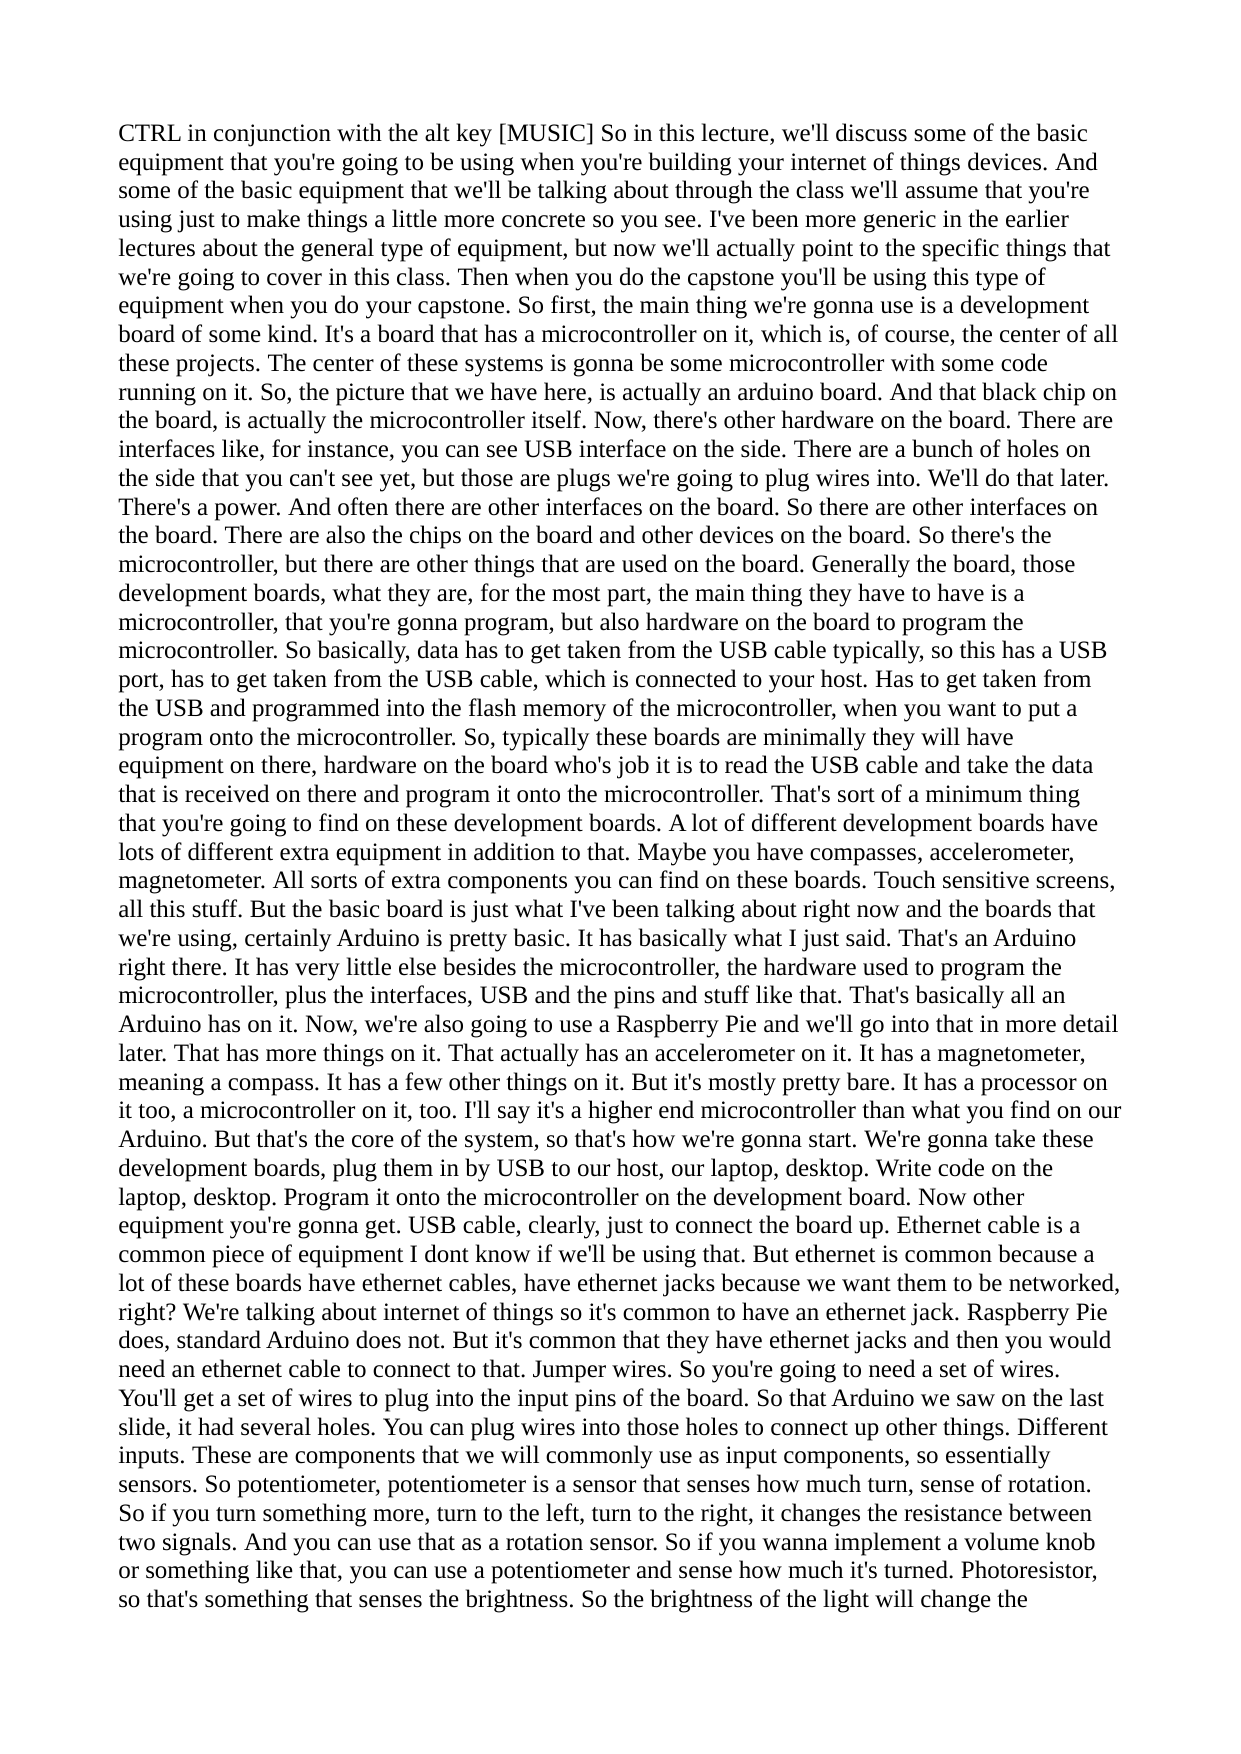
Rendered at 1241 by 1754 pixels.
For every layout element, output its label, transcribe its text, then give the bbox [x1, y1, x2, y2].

text CTRL in conjunction with the alt key ​[MUSIC] ​So in this lecture, we'll discuss some of the basic equipment ​that you're going to be using when you're building your internet of things devices. ​And some of the basic equipment that we'll be talking about through the class we'll ​assume that you're using just to make things a little more concrete so you see. ​I've been more generic in the earlier lectures ​about the general type of equipment, but now we'll actually ​point to the specific things that we're going to cover in this class. ​Then when you do the capstone you'll be using this type of equipment when you do ​your capstone. ​So first, the main thing we're gonna use is a development board of some kind. ​It's a board that has a microcontroller on it, ​which is, of course, the center of all these projects. ​The center of these systems is gonna be some microcontroller with some ​code running on it. ​So, the picture that we have here, is actually an arduino board. ​And that black chip on the board, is actually the microcontroller itself. ​Now, there's other hardware on the board. ​There are interfaces like, for instance, you can see USB interface on the side. ​There are a bunch of holes on the side that you can't see yet, ​but those are plugs we're going to plug wires into. ​We'll do that later. ​There's a power. ​And often there are other interfaces on the board. ​So there are other interfaces on the board. ​There are also the chips on the board and other devices on the board. ​So there's the microcontroller, but ​there are other things that are used on the board. ​Generally the board, those development boards, what they are, ​for the most part, the main thing they have to have is a microcontroller, that ​you're gonna program, but also hardware on the board to program the microcontroller. ​So basically, data has to get taken from the USB cable typically, so this has a USB ​port, has to get taken from the USB cable, which is connected to your host. ​Has to get taken from the USB and programmed into the flash memory of ​the microcontroller, when you want to put a program onto the microcontroller. ​So, typically these boards are minimally they will have equipment on there, ​hardware on the board who's job it is to read the USB cable and ​take the data that is received on there and program it onto the microcontroller. ​That's sort of a minimum thing that you're going to find on these development boards. ​A lot of different development boards have lots of different extra ​equipment in addition to that. ​Maybe you have compasses, accelerometer, magnetometer. ​All sorts of extra components you can find on these boards. ​Touch sensitive screens, all this stuff. ​But the basic board is just what I've been talking about right now and ​the boards that we're using, certainly Arduino is pretty basic. ​It has basically what I just said. ​That's an Arduino right there. ​It has very little else besides the microcontroller, ​the hardware used to program the microcontroller, plus the interfaces, ​USB and the pins and stuff like that. ​That's basically all an Arduino has on it. ​Now, we're also going to use a Raspberry Pie and ​we'll go into that in more detail later. ​That has more things on it. ​That actually has an accelerometer on it. ​It has a magnetometer, meaning a compass. ​It has a few other things on it. ​But it's mostly pretty bare. ​It has a processor on it too, a microcontroller on it, too. ​I'll say it's a higher end microcontroller than what you find on our Arduino. ​But that's the core of the system, so that's how we're gonna start. ​We're gonna take these development boards, plug them in by USB to our host, ​our laptop, desktop. ​Write code on the laptop, desktop. ​Program it onto the microcontroller on the development board. ​Now other equipment you're gonna get. ​USB cable, clearly, just to connect the board up. ​Ethernet cable is a common piece of equipment I dont know if we'll be ​using that. ​But ethernet is common because a lot of these boards have ethernet cables, ​have ethernet jacks because we want them to be networked, right? ​We're talking about internet of things so it's common to have an ethernet jack. ​Raspberry Pie does, standard Arduino does not. ​But it's common that they have ethernet jacks and ​then you would need an ethernet cable to connect to that. ​Jumper wires. ​So you're going to need a set of wires. ​You'll get a set of wires to plug into the input pins of the board. ​So that Arduino we saw on the last slide, it had several holes. ​You can plug wires into those holes to connect up other things. ​Different inputs. ​These are components that we will commonly use as input components, so ​essentially sensors. ​So potentiometer, ​potentiometer is a sensor that senses how much turn, sense of rotation. ​So if you turn something more, turn to the left, turn to the right, ​it changes the resistance between two signals. ​And you can use that as a rotation sensor. ​So if you wanna implement a volume knob or something like that, ​you can use a potentiometer and sense how much it's turned. ​Photoresistor, so that's something that senses the brightness. ​So the brightness of the light will change the [118, 118, 1122, 1613]
